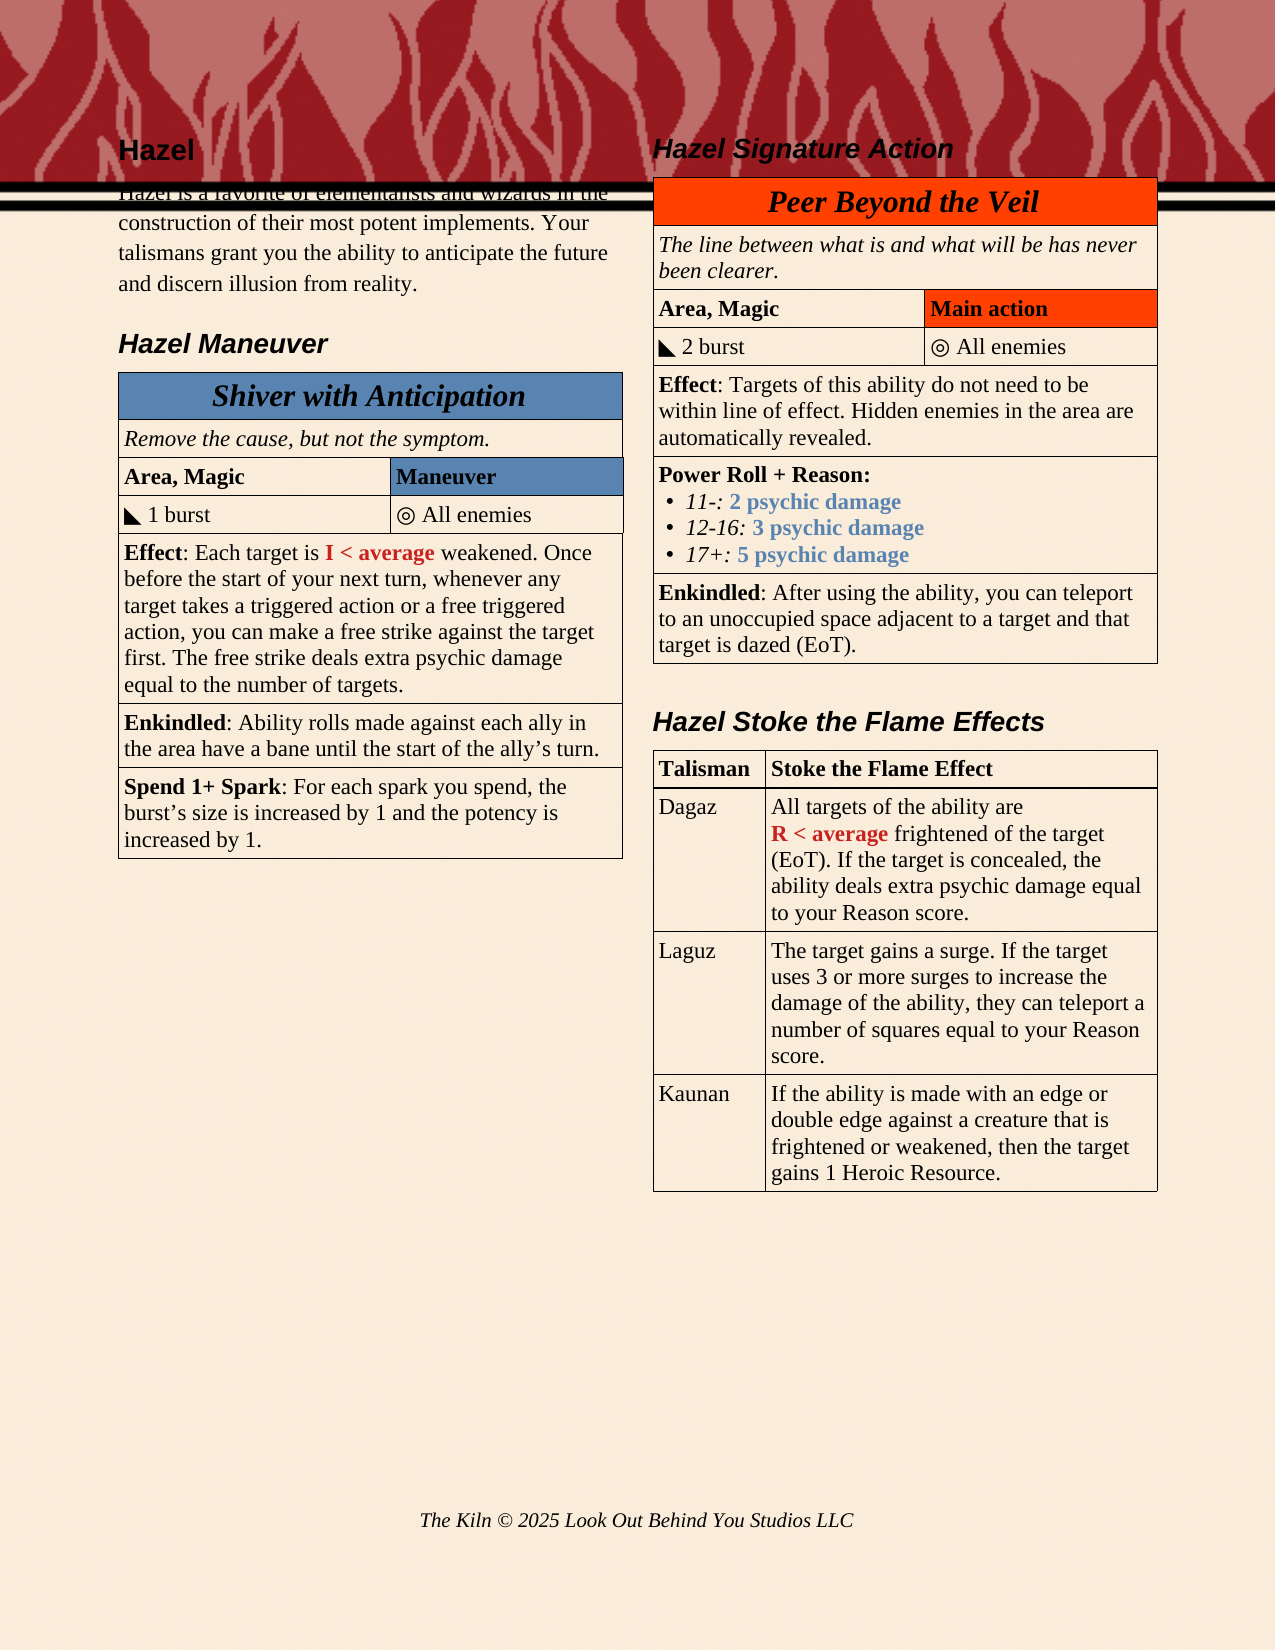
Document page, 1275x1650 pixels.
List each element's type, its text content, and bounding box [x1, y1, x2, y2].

table_cell All targets of the ability are R < average frightened of the target (EoT). If the target is concealed, the ability deals extra psychic damage equal to your Reason score. [766, 789, 1157, 931]
table_cell ◎ All enemies [925, 328, 1157, 365]
table_cell ◣ 2 burst [654, 328, 924, 365]
table_header Area, Magic [119, 458, 390, 495]
table_cell Dagaz [654, 789, 765, 931]
table_cell If the ability is made with an edge or double edge against a creature that is frightened or weakened, then the target gains 1 Heroic Resource. [766, 1075, 1157, 1191]
table_cell Kaunan [654, 1075, 765, 1191]
table_cell Laguz [654, 932, 765, 1074]
table_header Peer Beyond the Veil [654, 178, 1157, 225]
subtitle Hazel Stoke the Flame Effects [652, 705, 1157, 737]
table_header Shiver with Anticipation [119, 373, 622, 419]
table_header Maneuver [391, 458, 623, 495]
table_header Effect: Each target is I < average weakened. Once before the start of your next turn, whenever any target takes a triggered action or a free triggered action, you can make a free strike against the target first. The free strike deals extra psychic damage equal to the number of targets. [119, 534, 622, 703]
table_cell Spend 1+ Spark: For each spark you spend, the burst’s size is increased by 1 and the potency is increased by 1. [119, 768, 622, 858]
table_cell Power Roll + Reason: 11-: 2 psychic damage 12-16: 3 psychic damage 17+: 5 psychic damage [654, 457, 1157, 573]
table_header Effect: Targets of this ability do not need to be within line of effect. Hidden enemies in the area are automatically revealed. [654, 366, 1157, 456]
table_header Talisman [654, 751, 765, 787]
table_header Stoke the Flame Effect [766, 751, 1157, 787]
table_header Main action [925, 290, 1157, 327]
table_cell ◎ All enemies [391, 496, 623, 533]
subtitle Hazel Signature Action [652, 133, 1157, 164]
text Hazel is a favorite of elementalists and wizards in the construction of their most potent implements. Your talismans grant you the ability to anticipate the future and discern illusion from reality. [118, 179, 622, 296]
table_cell The target gains a surge. If the target uses 3 or more surges to increase the damage of the ability, they can teleport a number of squares equal to your Reason score. [766, 932, 1157, 1074]
table_header Area, Magic [654, 290, 924, 327]
subtitle Hazel Maneuver [118, 327, 622, 359]
subtitle Hazel [118, 133, 622, 166]
table_cell Enkindled: After using the ability, you can teleport to an unoccupied space adjacent to a target and that target is dazed (EoT). [654, 574, 1157, 663]
picture [0, 0, 1275, 1650]
table_cell Enkindled: Ability rolls made against each ally in the area have a bane until the start of the ally’s turn. [119, 704, 622, 767]
table_cell Remove the cause, but not the symptom. [119, 420, 622, 457]
table_cell The line between what is and what will be has never been clearer. [654, 226, 1157, 289]
table_cell ◣ 1 burst [119, 496, 390, 533]
